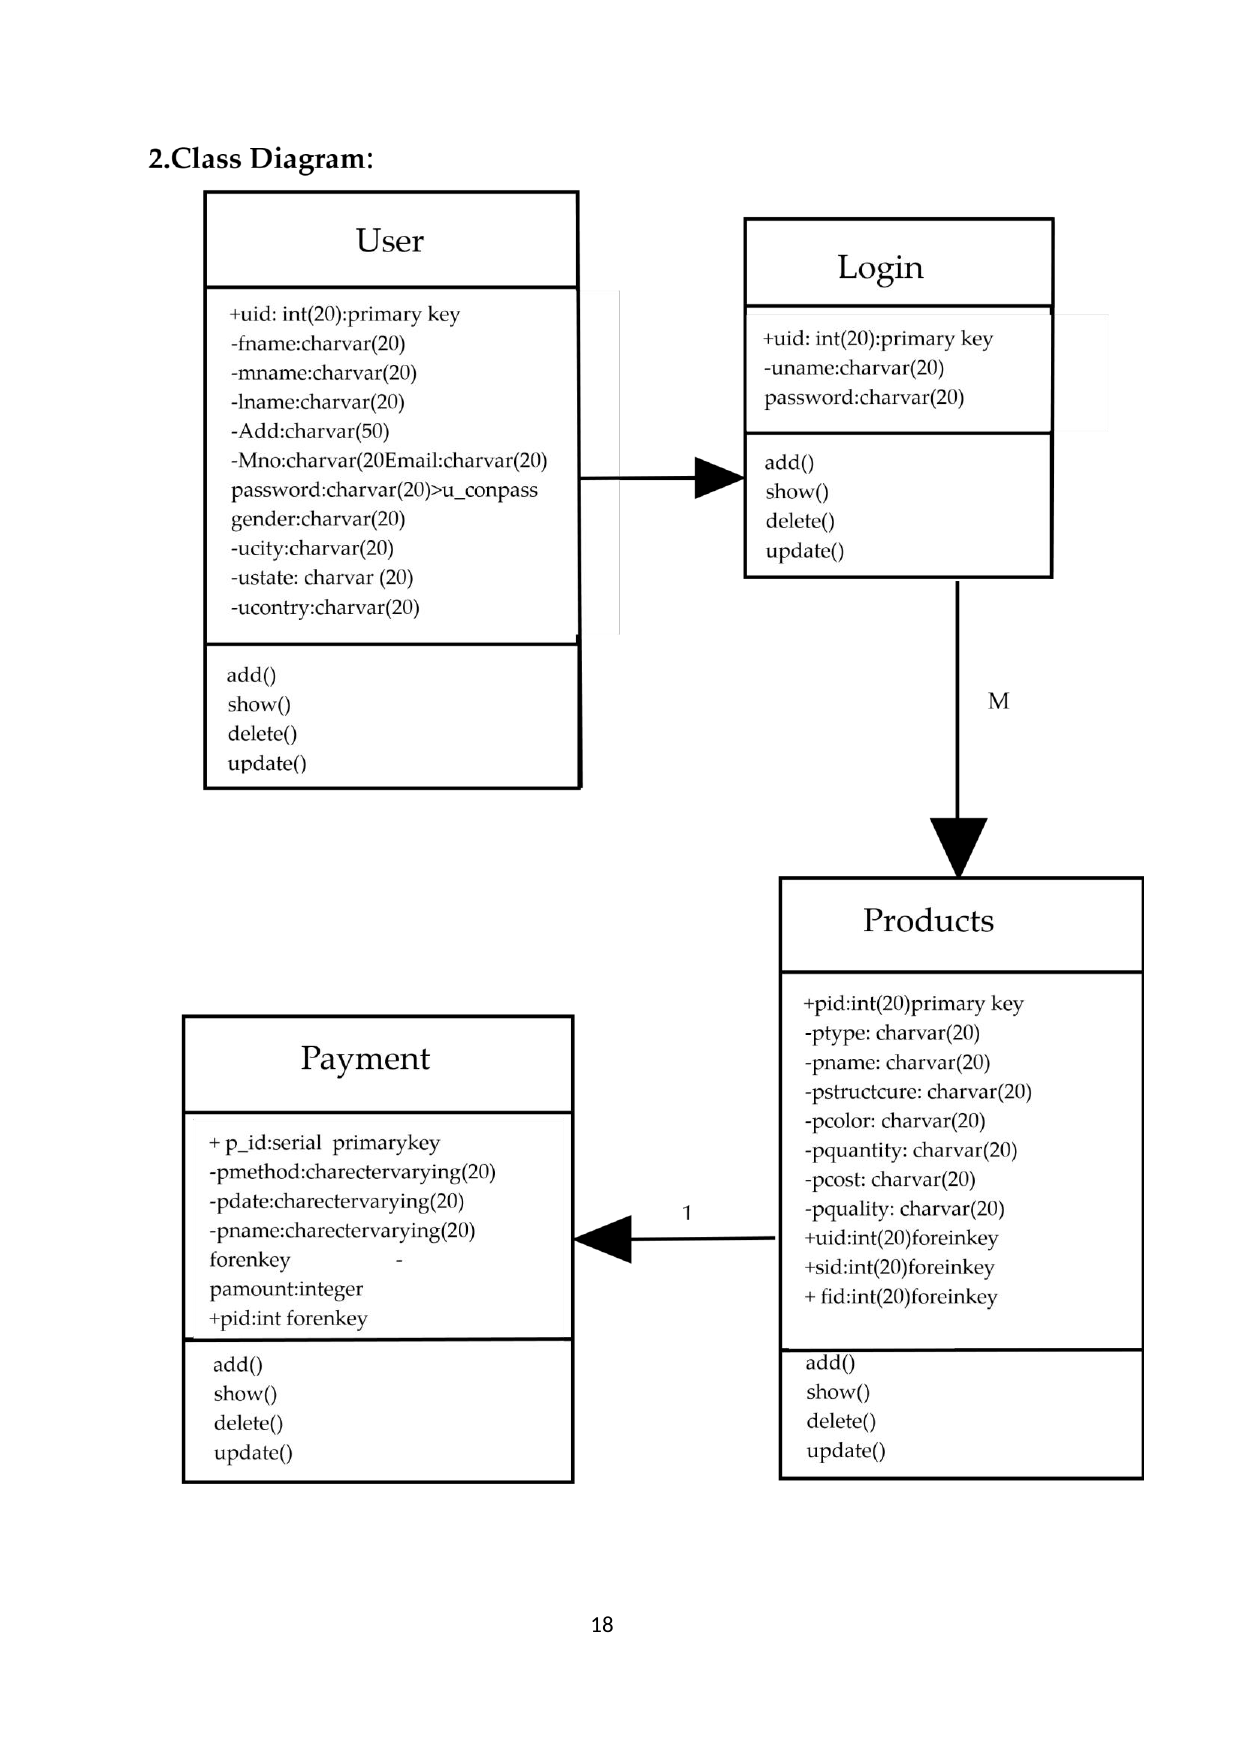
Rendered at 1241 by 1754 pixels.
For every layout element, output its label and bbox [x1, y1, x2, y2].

picture [148, 146, 1144, 1484]
